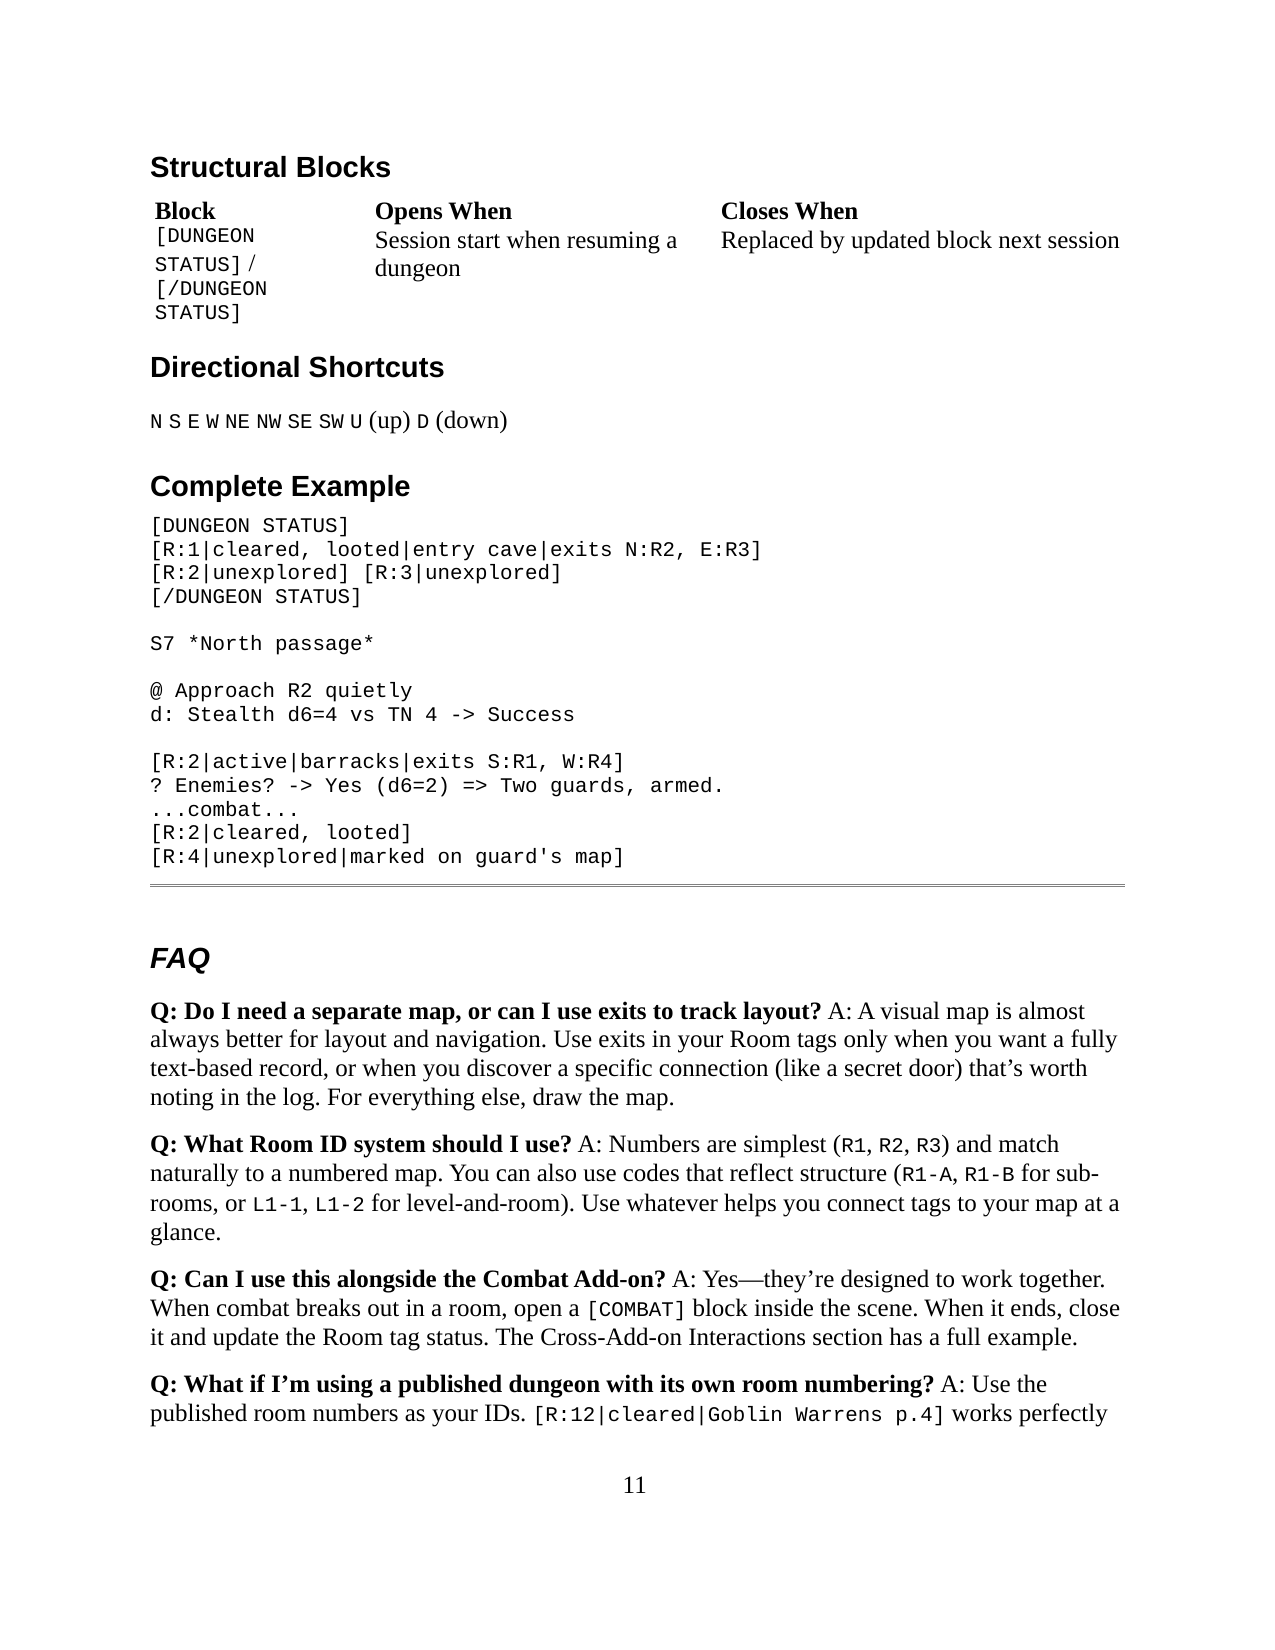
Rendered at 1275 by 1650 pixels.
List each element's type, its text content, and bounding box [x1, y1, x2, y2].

subtitle Complete Example [150, 469, 1125, 502]
subtitle Structural Blocks [150, 150, 1125, 183]
text [R:4|unexplored|marked on guard's map] [150, 846, 1125, 869]
table_header Closes When [716, 196, 1125, 225]
text S7 *North passage* [150, 633, 1125, 657]
text Q: What if I’m using a published dungeon with its own room numbering? A: Use the published room numbers as your IDs. [R:12|cleared|Goblin Warrens p.4] works perfectly [150, 1369, 1125, 1427]
text [/DUNGEON STATUS] [150, 586, 1125, 609]
text @ Approach R2 quietly [150, 680, 1125, 704]
table_cell [DUNGEON STATUS] / [/DUNGEON STATUS] [150, 225, 370, 325]
text ...combat... [150, 799, 1125, 822]
subtitle Directional Shortcuts [150, 350, 1125, 384]
subtitle FAQ [150, 941, 1125, 974]
text [R:2|unexplored] [R:3|unexplored] [150, 562, 1125, 586]
table_header Opens When [370, 196, 716, 225]
table_cell Replaced by updated block next session [716, 225, 1125, 325]
text Q: Can I use this alongside the Combat Add-on? A: Yes—they’re designed to work together. When combat breaks out in a room, open a [COMBAT] block inside the scene. When it ends, close it and update the Room tag status. The Cross-Add-on Interactions section has a full example. [150, 1264, 1125, 1351]
text [R:2|cleared, looted] [150, 822, 1125, 846]
text d: Stealth d6=4 vs TN 4 -> Success [150, 704, 1125, 728]
table_header Block [150, 196, 370, 225]
text [R:1|cleared, looted|entry cave|exits N:R2, E:R3] [150, 538, 1125, 562]
text [R:2|active|barracks|exits S:R1, W:R4] [150, 751, 1125, 775]
text N S E W NE NW SE SW U (up) D (down) [150, 405, 1125, 435]
table_cell Session start when resuming a dungeon [370, 225, 716, 325]
text ? Enemies? -> Yes (d6=2) => Two guards, armed. [150, 775, 1125, 799]
text [DUNGEON STATUS] [150, 515, 1125, 538]
text Q: Do I need a separate map, or can I use exits to track layout? A: A visual map is almost always better for layout and navigation. Use exits in your Room tags only when you want a fully text-based record, or when you discover a specific connection (like a secret door) that’s worth noting in the log. For everything else, draw the map. [150, 996, 1125, 1111]
text Q: What Room ID system should I use? A: Numbers are simplest (R1, R2, R3) and match naturally to a numbered map. You can also use codes that reflect structure (R1-A, R1-B for sub-rooms, or L1-1, L1-2 for level-and-room). Use whatever helps you connect tags to your map at a glance. [150, 1129, 1125, 1246]
